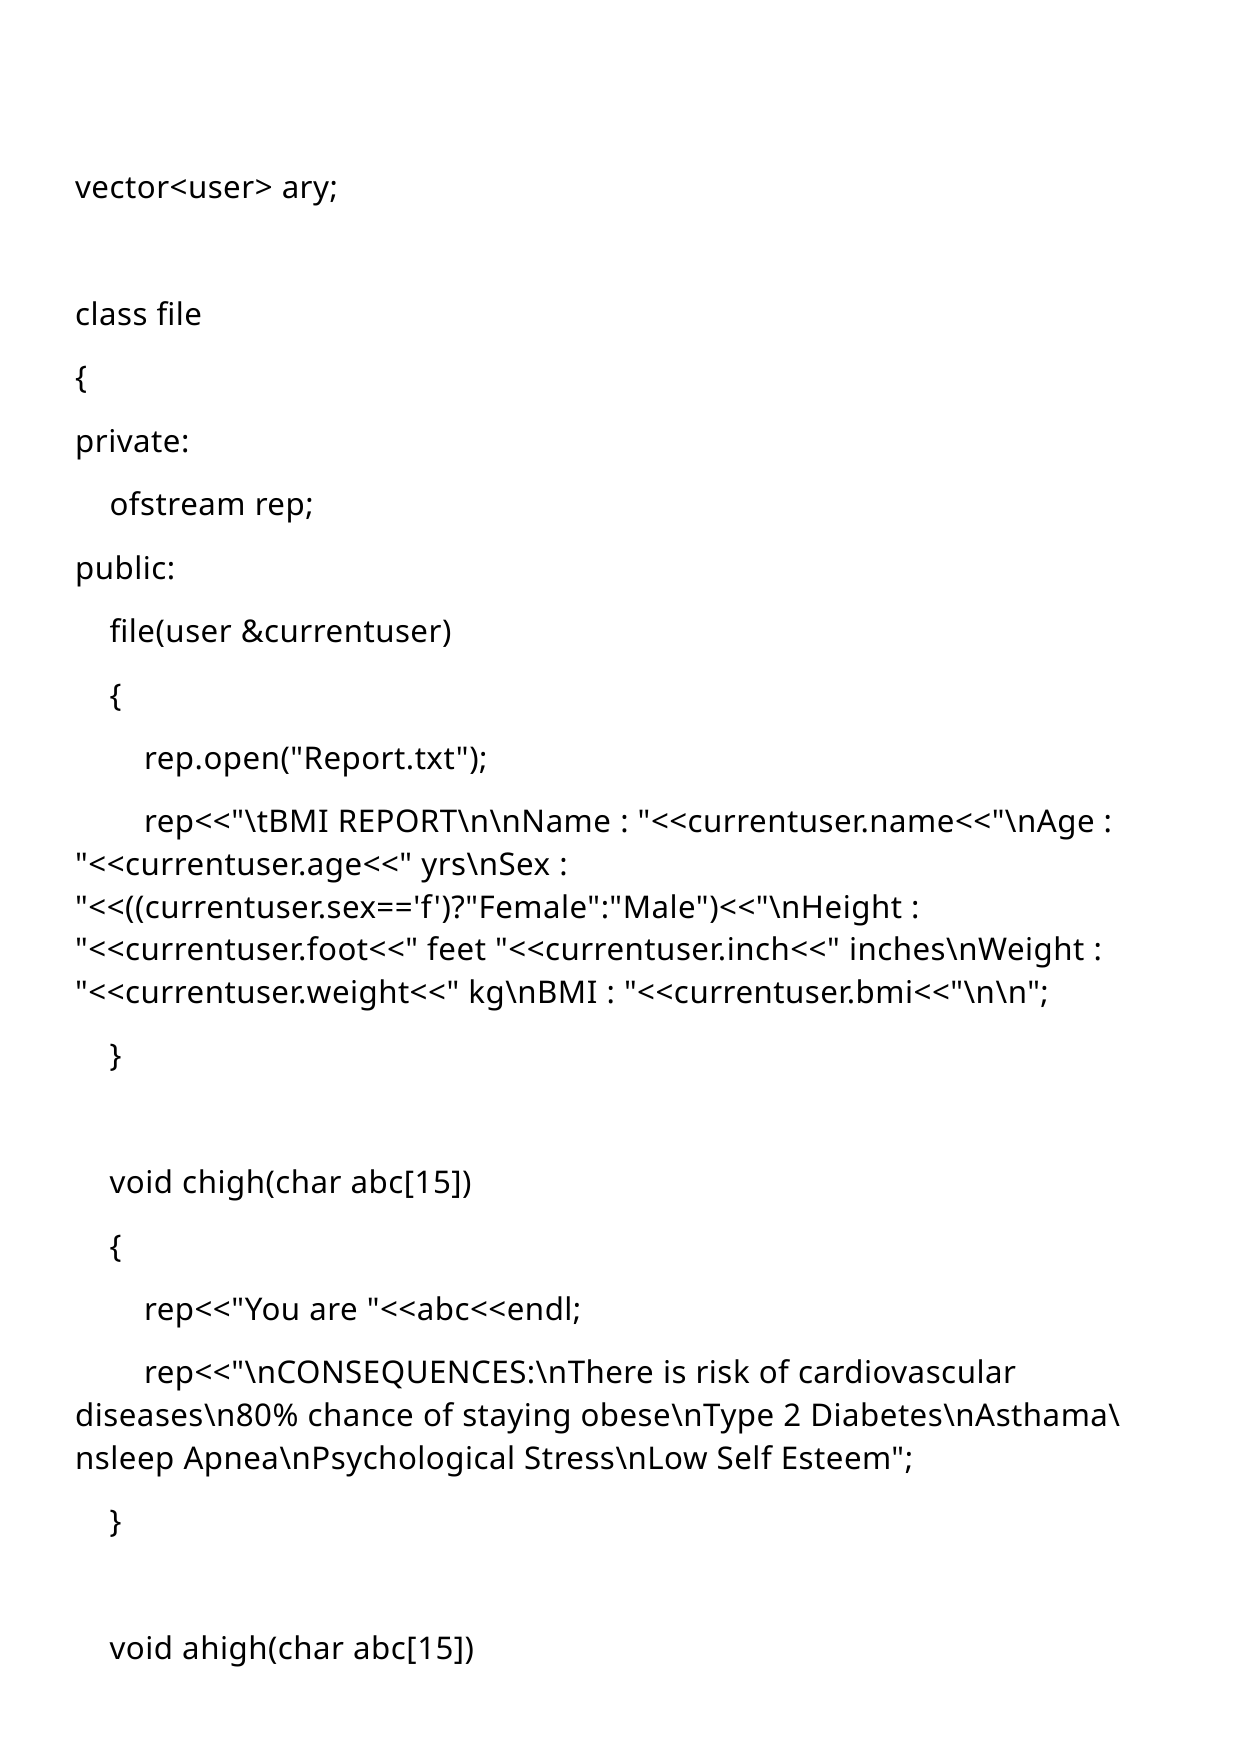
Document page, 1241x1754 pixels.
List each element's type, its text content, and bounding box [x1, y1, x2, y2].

text public: [75, 546, 1165, 588]
text { [75, 672, 1165, 715]
text } [75, 1499, 1165, 1542]
text rep<<"You are "<<abc<<endl; [75, 1287, 1165, 1329]
text { [75, 1223, 1165, 1266]
text rep<<"\nCONSEQUENCES:\nThere is risk of cardiovascular diseases\n80% chance of staying obese\nType 2 Diabetes\nAsthama\nsleep Apnea\nPsychological Stress\nLow Self Esteem"; [75, 1350, 1165, 1478]
text void chigh(char abc[15]) [75, 1160, 1165, 1203]
text } [75, 1033, 1165, 1076]
text void ahigh(char abc[15]) [75, 1626, 1165, 1668]
text ofstream rep; [75, 482, 1165, 525]
text file(user &currentuser) [75, 609, 1165, 652]
text rep.open("Report.txt"); [75, 736, 1165, 778]
text { [75, 355, 1165, 398]
text vector<user> ary; [75, 165, 1165, 208]
text private: [75, 419, 1165, 461]
text class file [75, 292, 1165, 334]
text rep<<"\tBMI REPORT\n\nName : "<<currentuser.name<<"\nAge : "<<currentuser.age<<" yrs\nSex : "<<((currentuser.sex=='f')?"Female":"Male")<<"\nHeight : "<<currentuser.foot<<" feet "<<currentuser.inch<<" inches\nWeight : "<<currentuser.weight<<" kg\nBMI : "<<currentuser.bmi<<"\n\n"; [75, 799, 1165, 1012]
